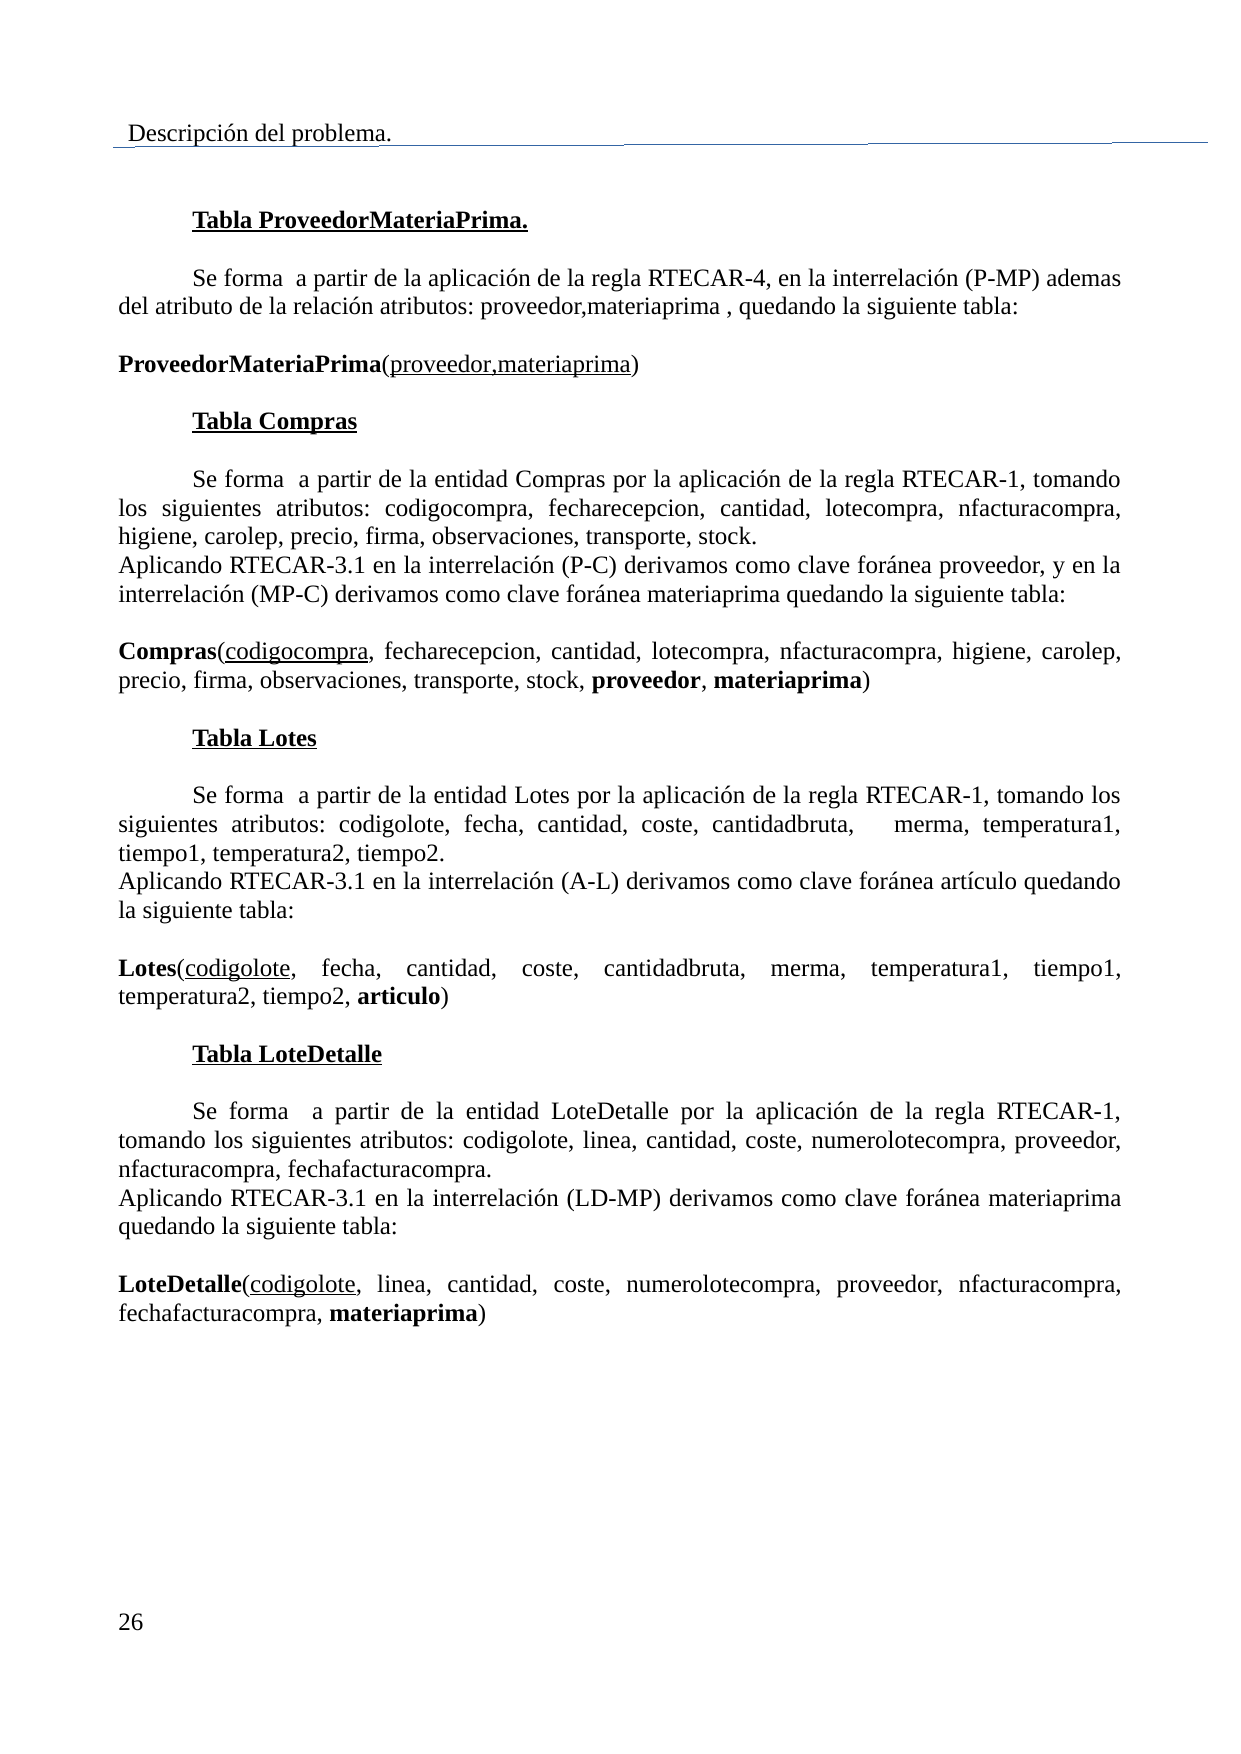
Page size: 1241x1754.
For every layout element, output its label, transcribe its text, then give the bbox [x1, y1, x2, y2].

text Se forma a partir de la entidad LoteDetalle por la aplicación de la regla RTECAR-1, tomando los siguientes atributos: codigolote, linea, cantidad, coste, numerolotecompra, proveedor, nfacturacompra, fechafacturacompra. [118, 1096, 1122, 1183]
text Aplicando RTECAR-3.1 en la interrelación (A-L) derivamos como clave foránea artículo quedando la siguiente tabla: [118, 866, 1122, 924]
text Tabla Lotes [118, 723, 1122, 751]
text Lotes(codigolote, fecha, cantidad, coste, cantidadbruta, merma, temperatura1, tiempo1, temperatura2, tiempo2, articulo) [118, 953, 1122, 1010]
text Se forma a partir de la entidad Compras por la aplicación de la regla RTECAR-1, tomando los siguientes atributos: codigocompra, fecharecepcion, cantidad, lotecompra, nfacturacompra, higiene, carolep, precio, firma, observaciones, transporte, stock. [118, 464, 1122, 550]
text LoteDetalle(codigolote, linea, cantidad, coste, numerolotecompra, proveedor, nfacturacompra, fechafacturacompra, materiaprima) [118, 1269, 1122, 1326]
text Tabla Compras [118, 406, 1122, 435]
text Se forma a partir de la aplicación de la regla RTECAR-4, en la interrelación (P-MP) ademas del atributo de la relación atributos: proveedor,materiaprima , quedando la siguiente tabla: [118, 263, 1122, 320]
text Tabla ProveedorMateriaPrima. [118, 205, 1122, 234]
text Se forma a partir de la entidad Lotes por la aplicación de la regla RTECAR-1, tomando los siguientes atributos: codigolote, fecha, cantidad, coste, cantidadbruta, merma, temperatura1, tiempo1, temperatura2, tiempo2. [118, 780, 1122, 866]
text ProveedorMateriaPrima(proveedor,materiaprima) [118, 349, 1122, 378]
text Tabla LoteDetalle [118, 1039, 1122, 1068]
text Compras(codigocompra, fecharecepcion, cantidad, lotecompra, nfacturacompra, higiene, carolep, precio, firma, observaciones, transporte, stock, proveedor, materiaprima) [118, 636, 1122, 694]
text Aplicando RTECAR-3.1 en la interrelación (LD-MP) derivamos como clave foránea materiaprima quedando la siguiente tabla: [118, 1183, 1122, 1240]
text Aplicando RTECAR-3.1 en la interrelación (P-C) derivamos como clave foránea proveedor, y en la interrelación (MP-C) derivamos como clave foránea materiaprima quedando la siguiente tabla: [118, 550, 1122, 608]
